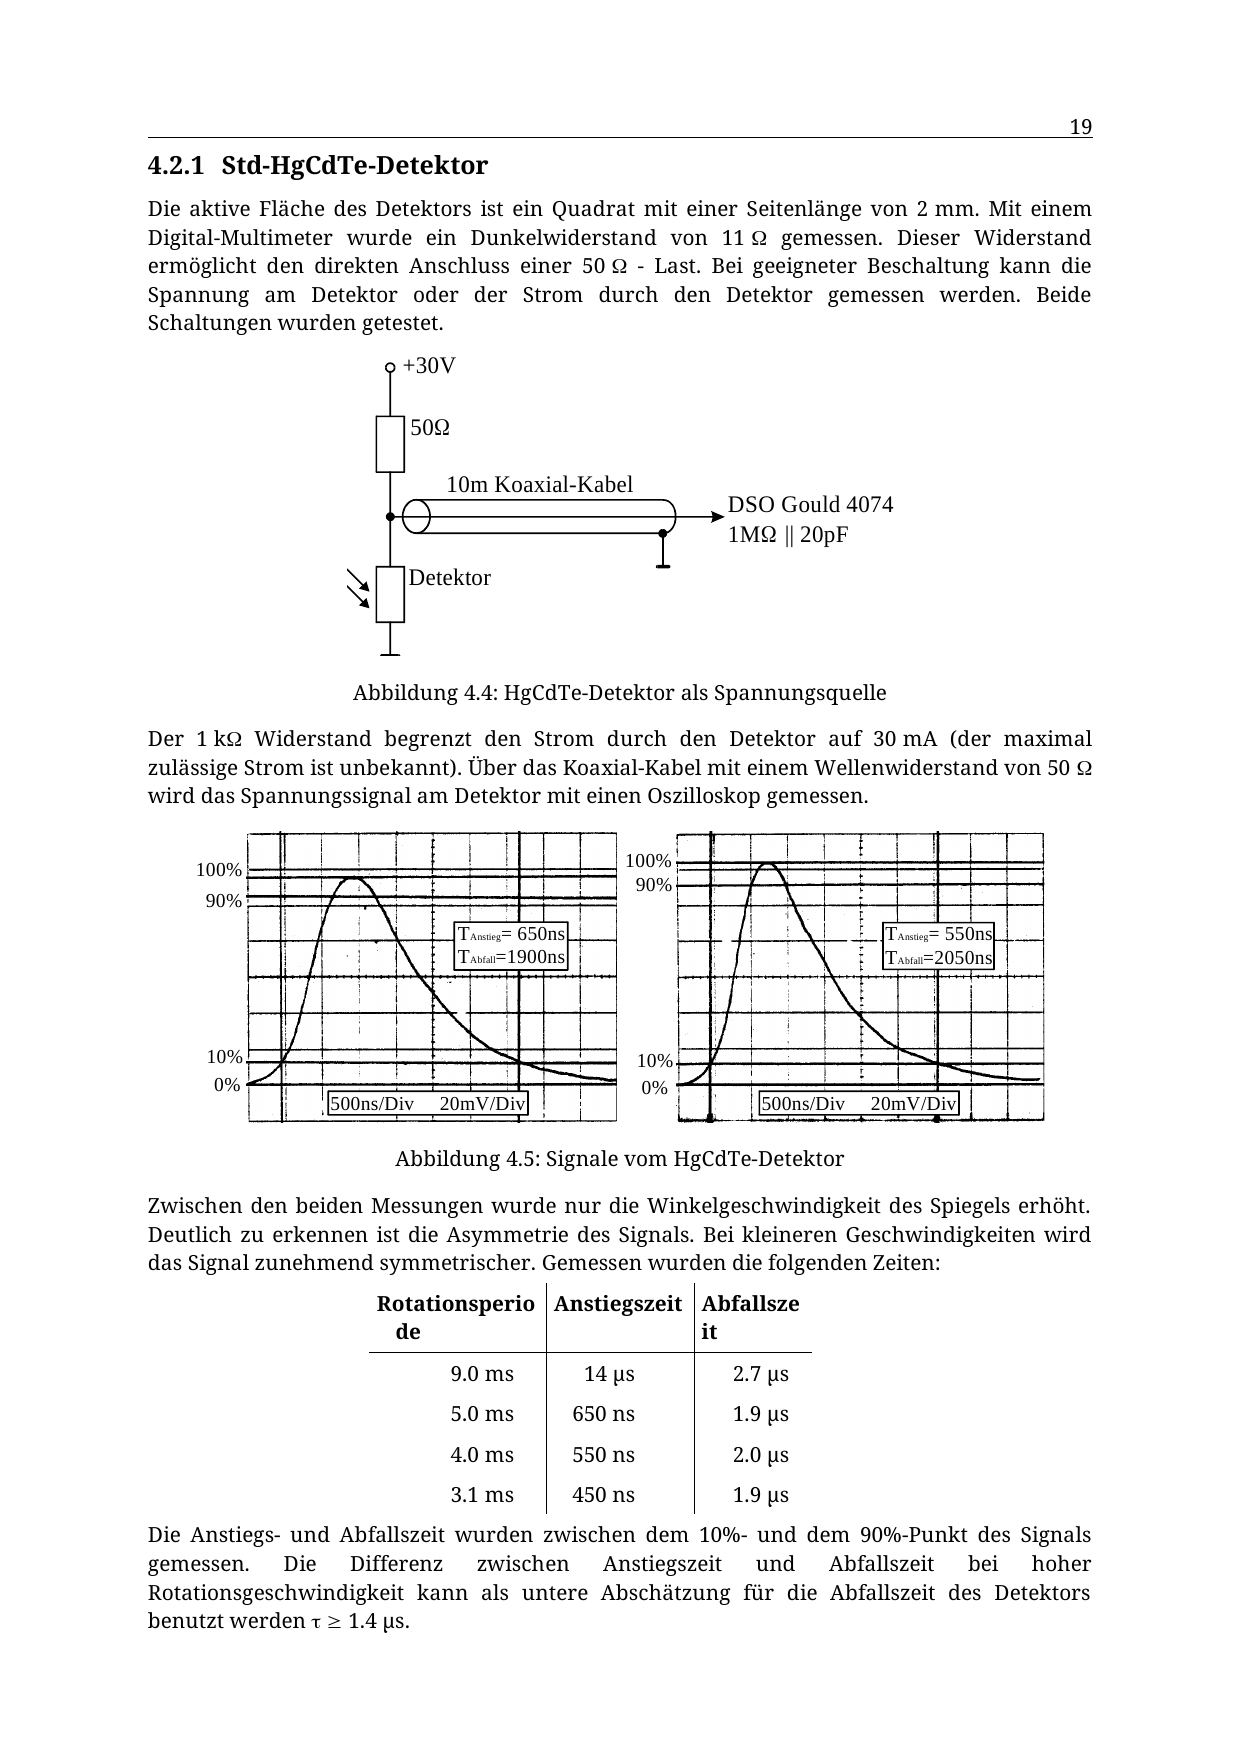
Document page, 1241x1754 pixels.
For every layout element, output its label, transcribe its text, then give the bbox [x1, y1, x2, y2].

text Abbildung 4.5: Signale vom HgCdTe-Detektor [148, 1144, 1092, 1173]
table_header Rotationsperiode [369, 1283, 546, 1352]
table_cell 9.0 ms [369, 1353, 546, 1393]
table_cell 2.0 µs [695, 1434, 812, 1474]
table_cell 4.0 ms [369, 1434, 546, 1474]
table_header Abfallszeit [695, 1283, 812, 1352]
subtitle Std-HgCdTe-Detektor [148, 148, 1092, 182]
text Die Anstiegs- und Abfallszeit wurden zwischen dem 10%- und dem 90%-Punkt des Signals gemessen. Die Dif­ferenz zwischen Anstiegszeit und Abfallszeit bei hoher Rotationsgeschwindigkeit kann als untere Abschätzung für die Abfallszeit des Detektors benutzt werden   1.4 µs. [148, 1520, 1092, 1634]
table_cell 14 µs [547, 1353, 694, 1393]
table_cell 1.9 µs [695, 1474, 812, 1514]
table_cell 1.9 µs [695, 1393, 812, 1433]
table_cell 5.0 ms [369, 1393, 546, 1433]
text Der 1 k Widerstand begrenzt den Strom durch den Detektor auf 30 mA (der maximal zulässige Strom ist unbe­kannt). Über das Koaxial-Kabel mit einem Wellenwiderstand von 50  wird das Spannungssignal am Detektor mit einen Oszilloskop gemessen. [148, 724, 1092, 810]
text Die aktive Fläche des Detektors ist ein Quadrat mit einer Seitenlänge von 2 mm. Mit einem Digital-Multimeter wurde ein Dunkelwiderstand von 11  gemessen. Dieser Widerstand ermöglicht den direkten Anschluss einer 50  - Last. Bei geeigneter Beschaltung kann die Spannung am Detektor oder der Strom durch den Detektor gemessen werden. Beide Schaltungen wurden getestet. [148, 194, 1092, 337]
table_cell 650 ns [547, 1393, 694, 1433]
text Zwischen den beiden Messungen wurde nur die Winkelgeschwindigkeit des Spiegels erhöht. Deutlich zu erken­nen ist die Asymmetrie des Signals. Bei kleineren Geschwindigkeiten wird das Signal zunehmend symmetri­scher. Gemessen wurden die folgenden Zeiten: [148, 1191, 1092, 1277]
table_cell 450 ns [547, 1474, 694, 1514]
table_cell 2.7 µs [695, 1353, 812, 1393]
text Abbildung 4.4: HgCdTe-Detektor als Spannungsquelle [148, 677, 1092, 706]
table_cell 3.1 ms [369, 1474, 546, 1514]
table_header Anstiegszeit [547, 1283, 694, 1352]
table_cell 550 ns [547, 1434, 694, 1474]
